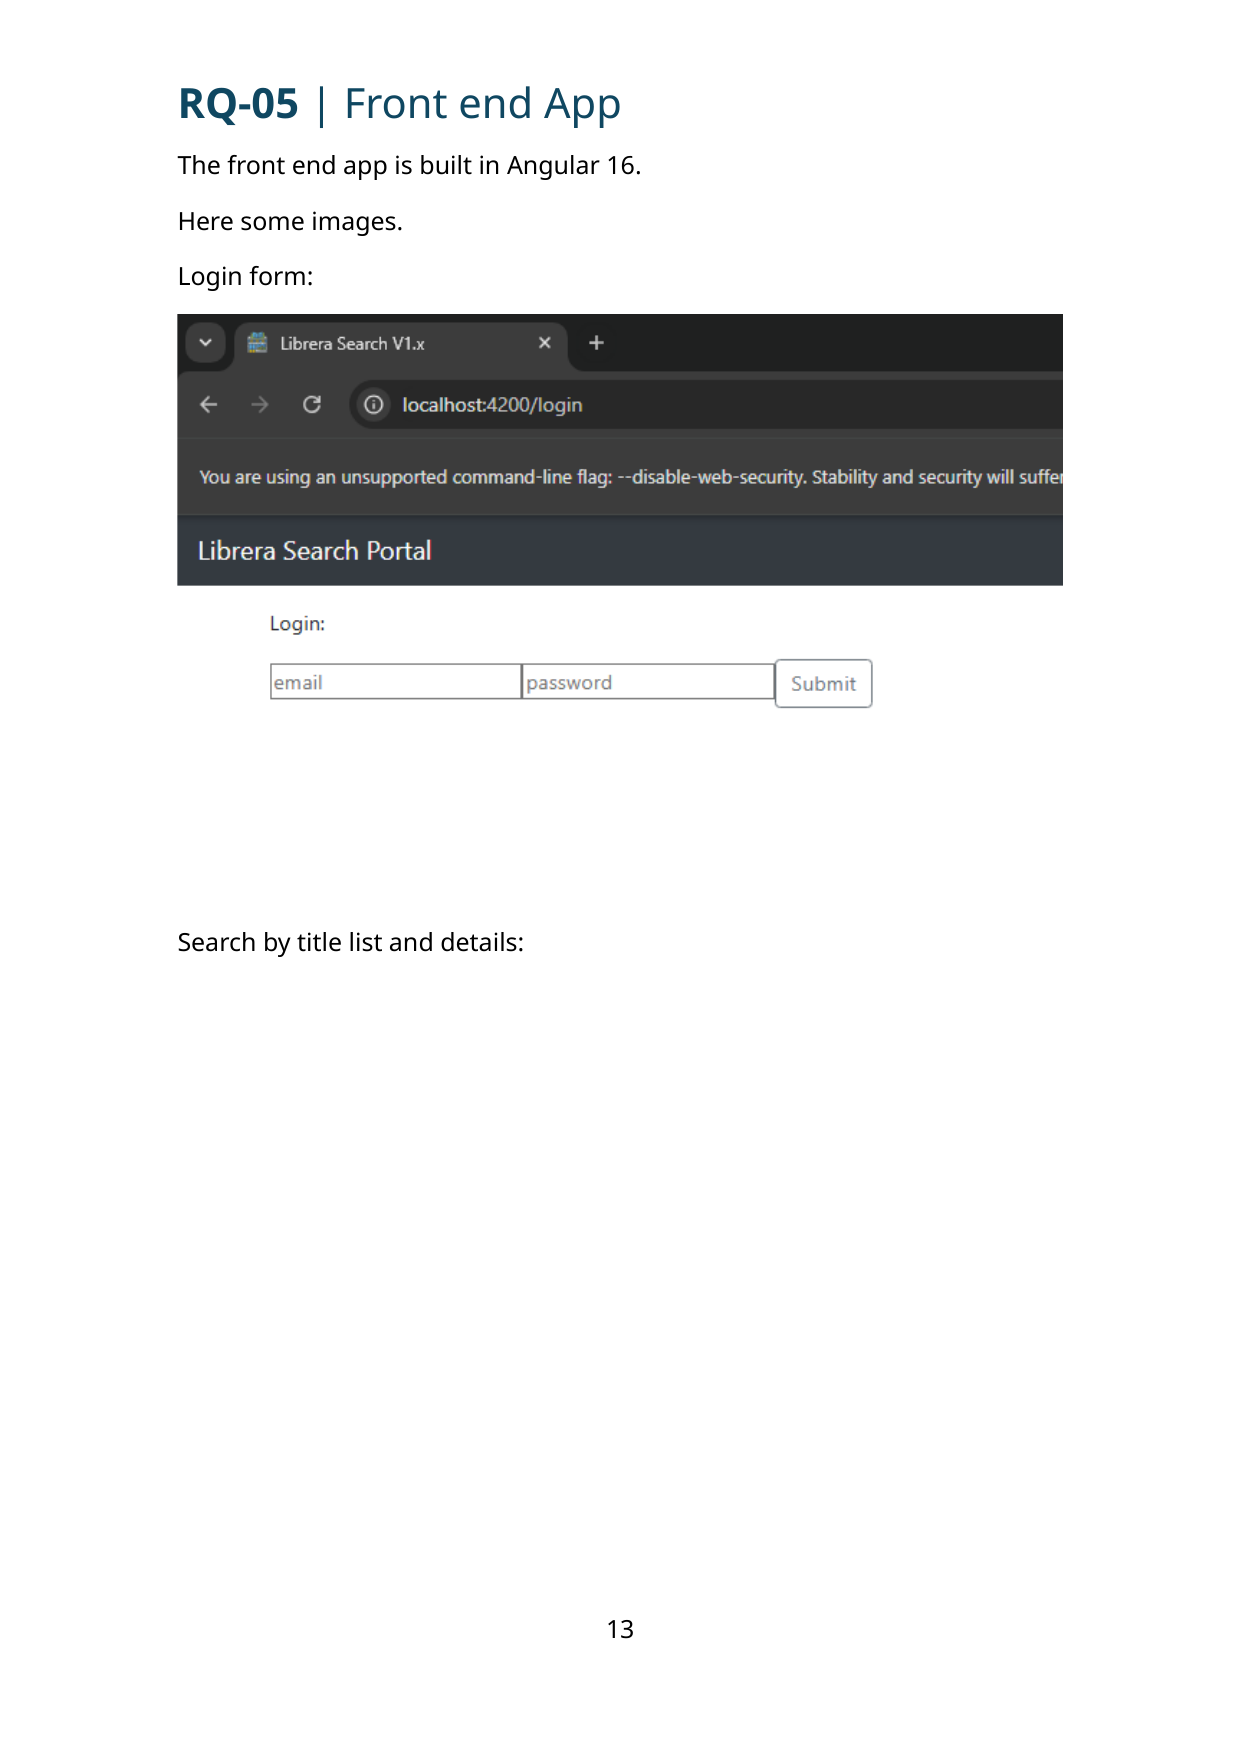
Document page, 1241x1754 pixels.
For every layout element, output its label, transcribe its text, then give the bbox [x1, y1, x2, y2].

text Login form: [177, 259, 1063, 293]
text Here some images. [177, 203, 1063, 237]
picture [177, 314, 1063, 842]
text Search by title list and details: [177, 924, 1063, 958]
subtitle RQ-05 | Front end App [177, 74, 1063, 131]
text The front end app is built in Angular 16. [177, 147, 1063, 181]
